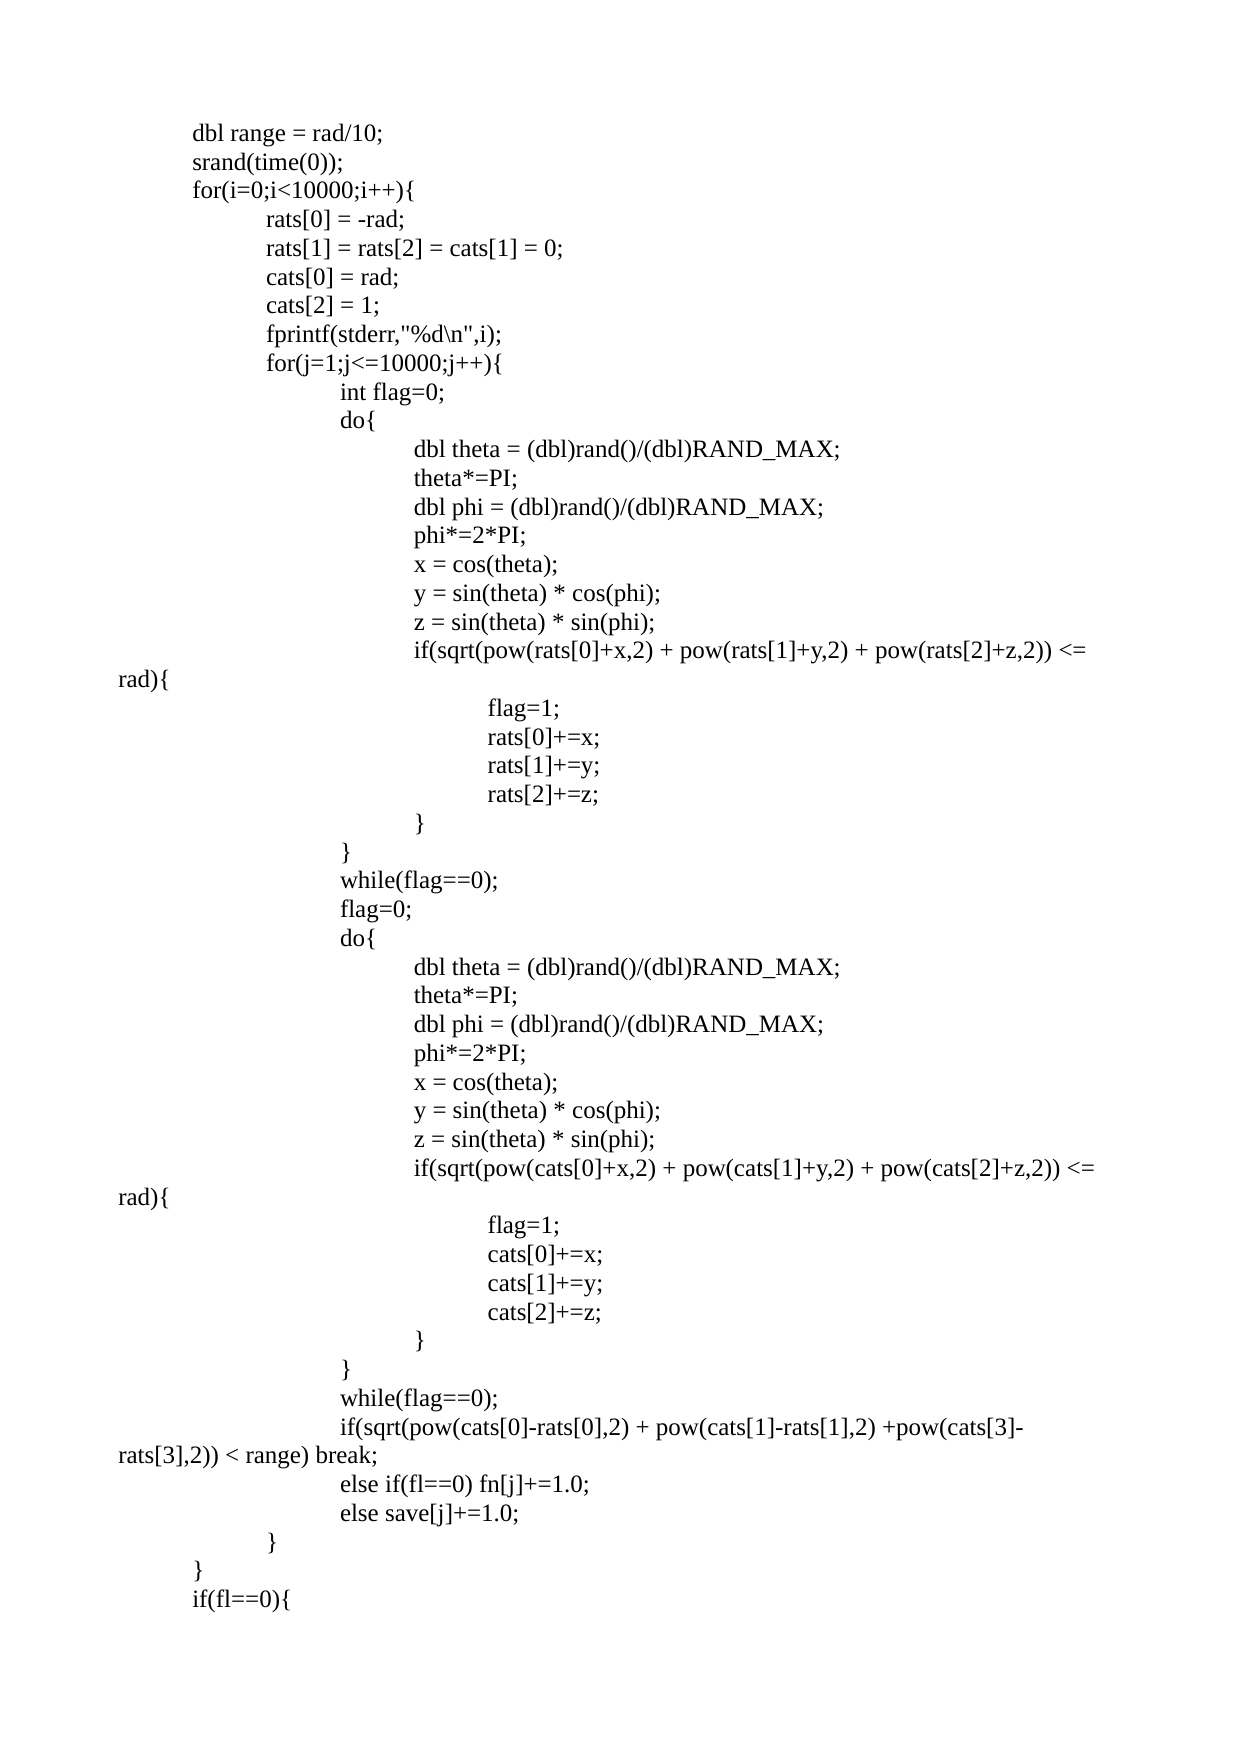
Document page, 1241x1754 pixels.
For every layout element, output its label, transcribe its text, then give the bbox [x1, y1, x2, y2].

text dbl phi = (dbl)rand()/(dbl)RAND_MAX; [118, 492, 1122, 521]
text else save[j]+=1.0; [118, 1498, 1122, 1527]
text theta*=PI; [118, 463, 1122, 492]
text cats[0] = rad; [118, 262, 1122, 291]
text phi*=2*PI; [118, 521, 1122, 549]
text rats[2]+=z; [118, 779, 1122, 808]
text for(i=0;i<10000;i++){ [118, 176, 1122, 204]
text z = sin(theta) * sin(phi); [118, 607, 1122, 636]
text cats[1]+=y; [118, 1268, 1122, 1297]
text } [118, 1354, 1122, 1383]
text cats[2]+=z; [118, 1297, 1122, 1326]
text y = sin(theta) * cos(phi); [118, 1096, 1122, 1124]
text srand(time(0)); [118, 147, 1122, 176]
text rats[0] = -rad; [118, 204, 1122, 233]
text do{ [118, 406, 1122, 434]
text } [118, 1326, 1122, 1354]
text if(fl==0){ [118, 1584, 1122, 1613]
text flag=1; [118, 693, 1122, 722]
text dbl range = rad/10; [118, 118, 1122, 147]
text } [118, 808, 1122, 837]
text if(sqrt(pow(rats[0]+x,2) + pow(rats[1]+y,2) + pow(rats[2]+z,2)) <= rad){ [118, 636, 1122, 693]
text x = cos(theta); [118, 1067, 1122, 1096]
text while(flag==0); [118, 1383, 1122, 1412]
text cats[0]+=x; [118, 1239, 1122, 1268]
text for(j=1;j<=10000;j++){ [118, 348, 1122, 377]
text } [118, 1556, 1122, 1584]
text theta*=PI; [118, 981, 1122, 1009]
text fprintf(stderr,"%d\n",i); [118, 319, 1122, 348]
text dbl phi = (dbl)rand()/(dbl)RAND_MAX; [118, 1009, 1122, 1038]
text while(flag==0); [118, 866, 1122, 894]
text if(sqrt(pow(cats[0]-rats[0],2) + pow(cats[1]-rats[1],2) +pow(cats[3]-rats[3],2)) < range) break; [118, 1412, 1122, 1469]
text flag=1; [118, 1211, 1122, 1239]
text y = sin(theta) * cos(phi); [118, 578, 1122, 607]
text z = sin(theta) * sin(phi); [118, 1124, 1122, 1153]
text dbl theta = (dbl)rand()/(dbl)RAND_MAX; [118, 952, 1122, 981]
text } [118, 1527, 1122, 1556]
text do{ [118, 923, 1122, 952]
text int flag=0; [118, 377, 1122, 406]
text x = cos(theta); [118, 549, 1122, 578]
text else if(fl==0) fn[j]+=1.0; [118, 1469, 1122, 1498]
text rats[1] = rats[2] = cats[1] = 0; [118, 233, 1122, 262]
text } [118, 837, 1122, 866]
text cats[2] = 1; [118, 291, 1122, 319]
text dbl theta = (dbl)rand()/(dbl)RAND_MAX; [118, 434, 1122, 463]
text flag=0; [118, 894, 1122, 923]
text if(sqrt(pow(cats[0]+x,2) + pow(cats[1]+y,2) + pow(cats[2]+z,2)) <= rad){ [118, 1153, 1122, 1211]
text rats[1]+=y; [118, 751, 1122, 779]
text rats[0]+=x; [118, 722, 1122, 751]
text phi*=2*PI; [118, 1038, 1122, 1067]
